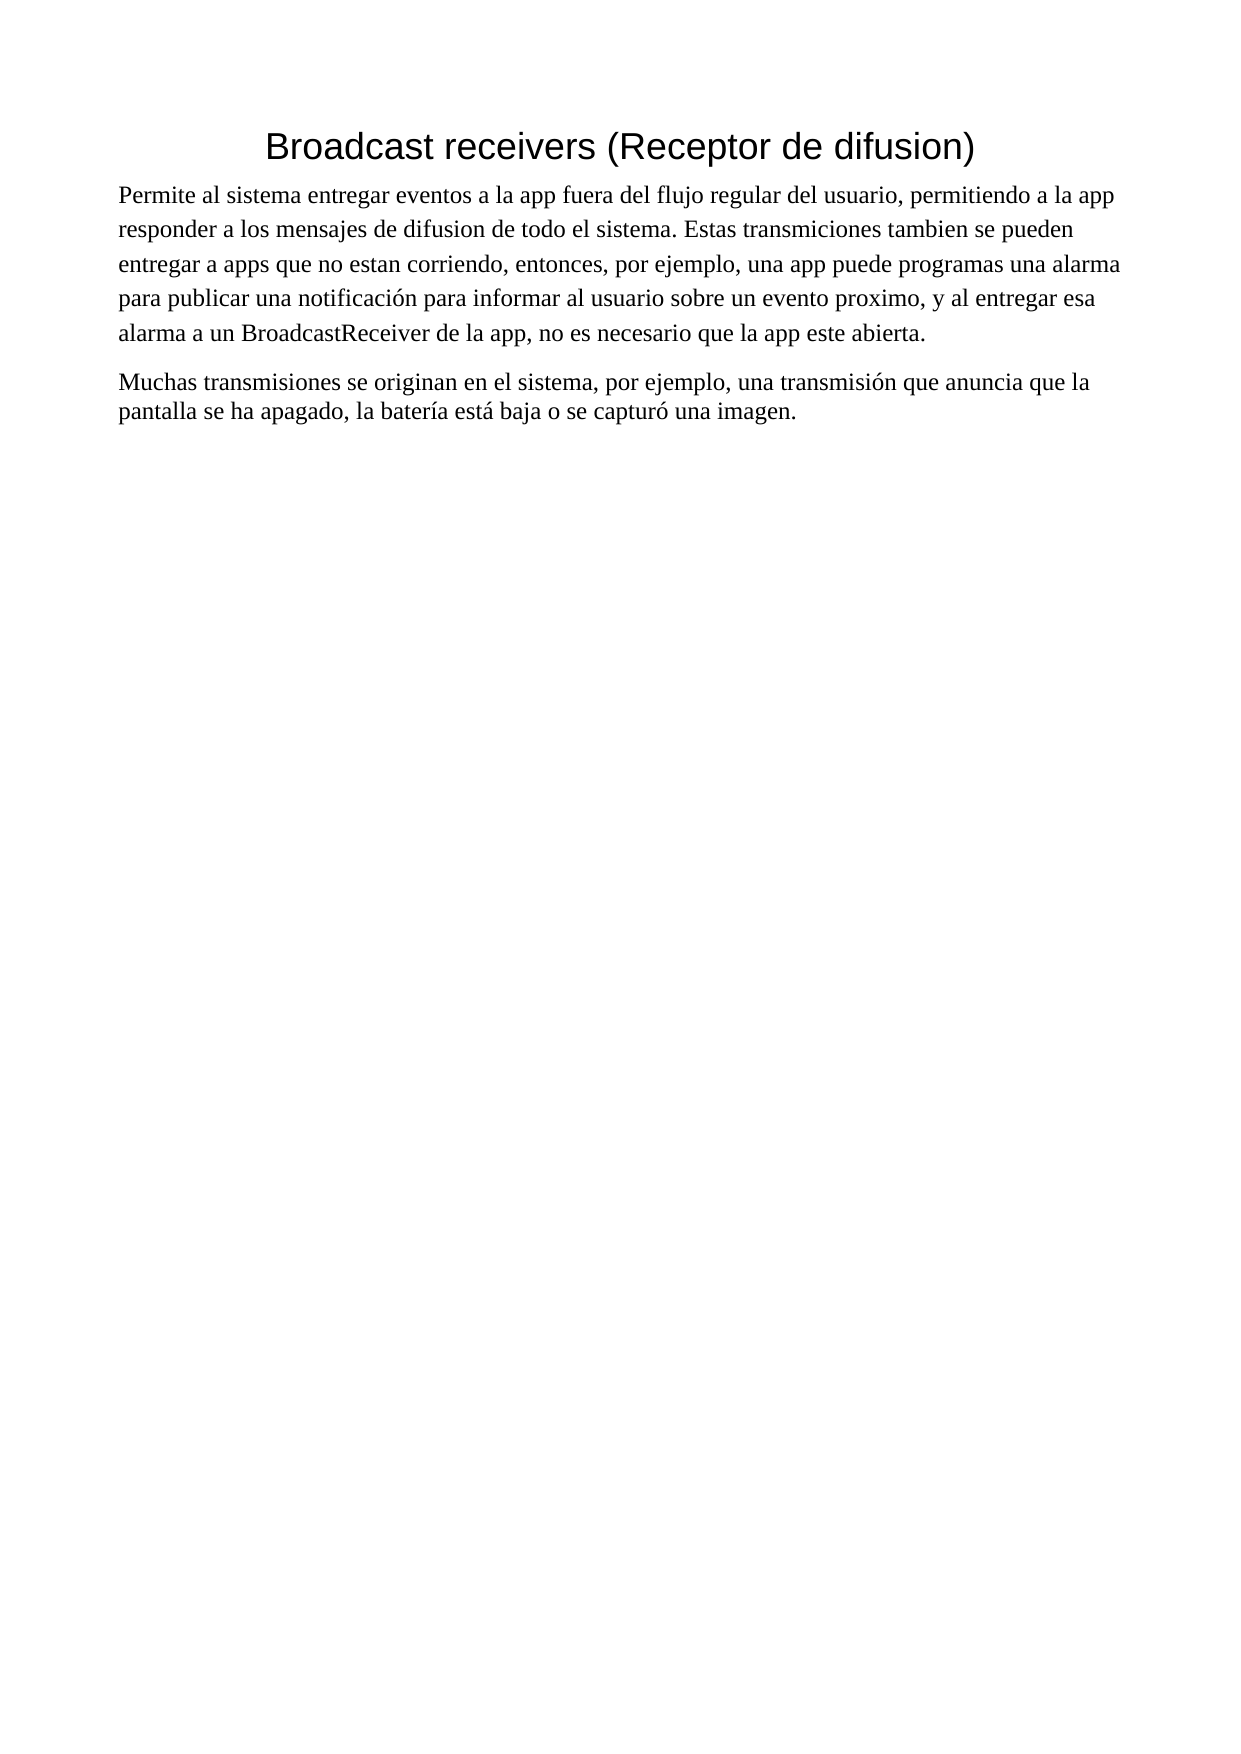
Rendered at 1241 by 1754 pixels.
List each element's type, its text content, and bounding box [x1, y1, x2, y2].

text Muchas transmisiones se originan en el sistema, por ejemplo, una transmisión que anuncia que la pantalla se ha apagado, la batería está baja o se capturó una imagen. [118, 367, 1122, 424]
subtitle Broadcast receivers (Receptor de difusion) [118, 124, 1122, 167]
text Permite al sistema entregar eventos a la app fuera del flujo regular del usuario, permitiendo a la app responder a los mensajes de difusion de todo el sistema. Estas transmiciones tambien se pueden entregar a apps que no estan corriendo, entonces, por ejemplo, una app puede programas una alarma para publicar una notificación para informar al usuario sobre un evento proximo, y al entregar esa alarma a un BroadcastReceiver de la app, no es necesario que la app este abierta. [118, 180, 1122, 347]
